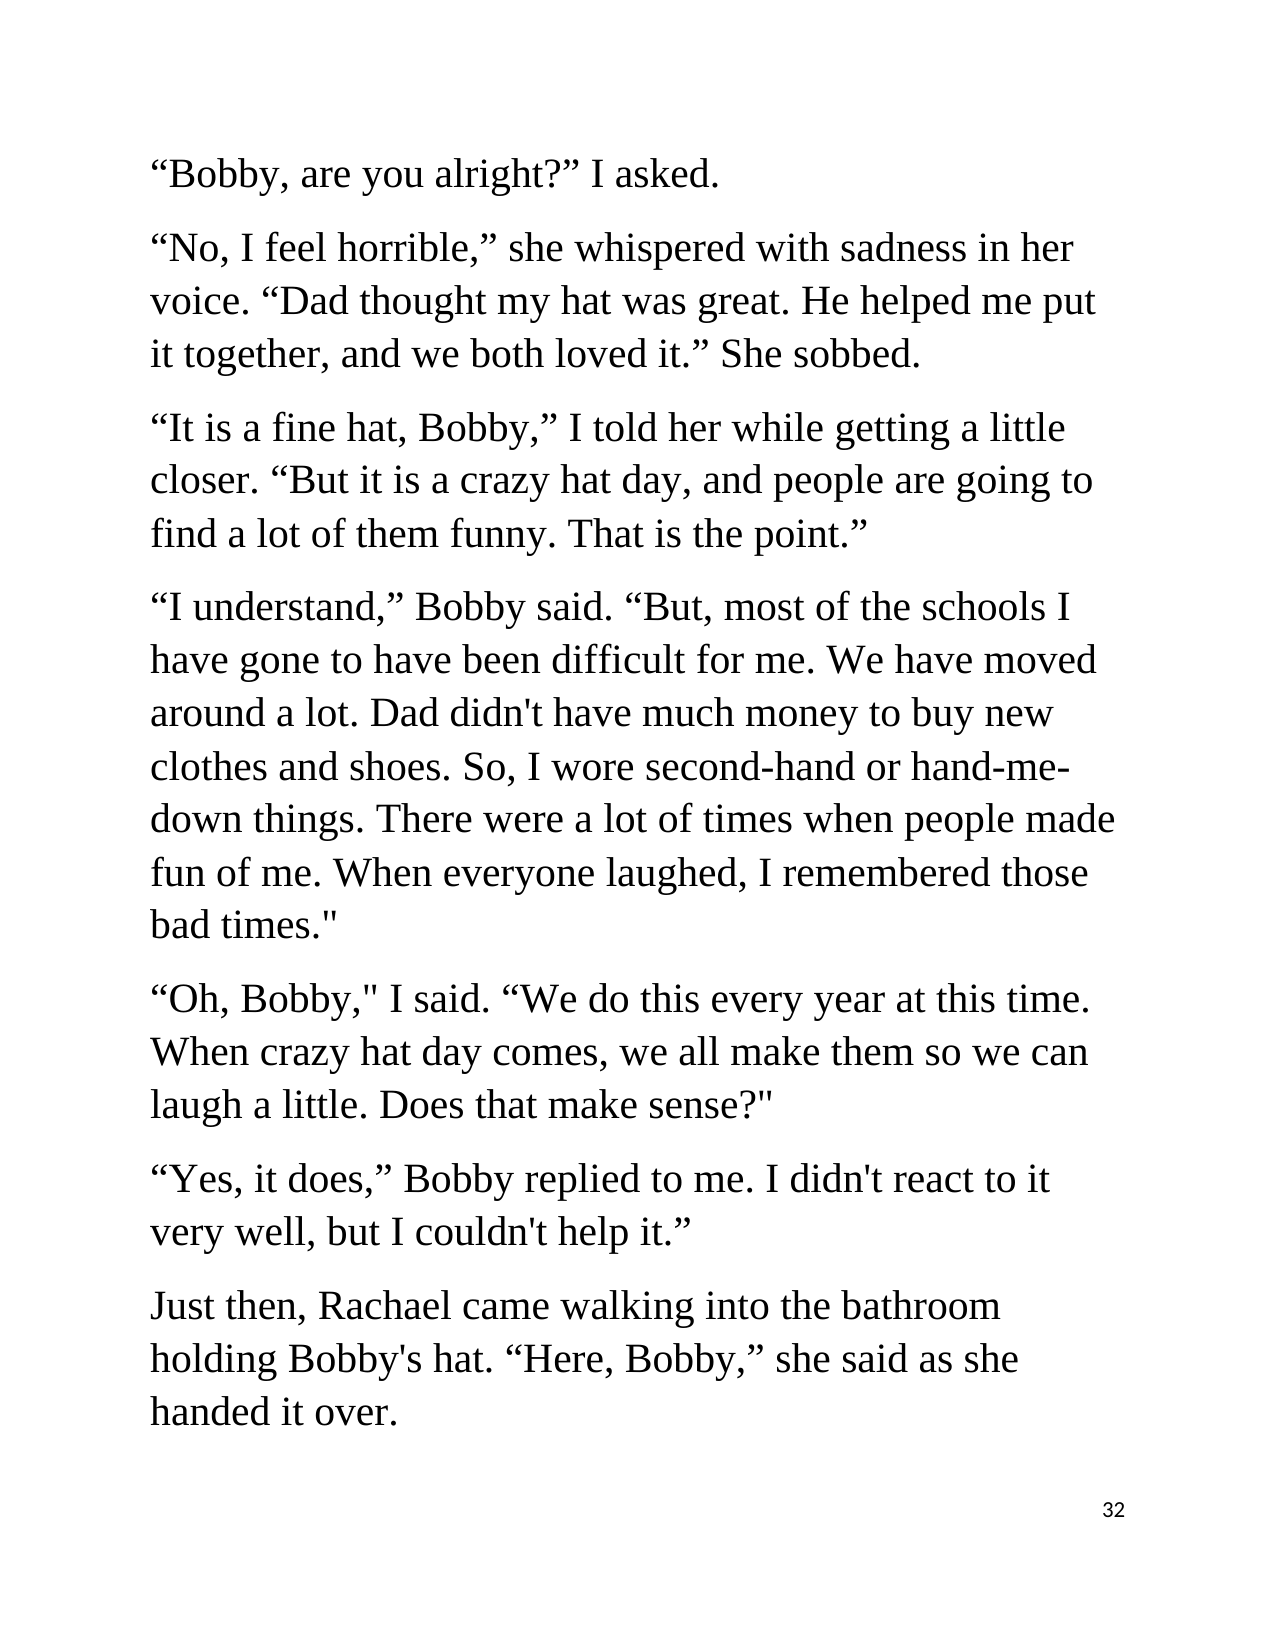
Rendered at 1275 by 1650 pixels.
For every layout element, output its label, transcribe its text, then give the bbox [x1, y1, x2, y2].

text “Yes, it does,” Bobby replied to me. I didn't react to it very well, but I couldn't help it.” [150, 1156, 1125, 1255]
text “Oh, Bobby," I said. “We do this every year at this time. When crazy hat day comes, we all make them so we can laugh a little. Does that make sense?" [150, 976, 1125, 1128]
text Just then, Rachael came walking into the bathroom holding Bobby's hat. “Here, Bobby,” she said as she handed it over. [150, 1282, 1125, 1434]
text “I understand,” Bobby said. “But, most of the schools I have gone to have been difficult for me. We have moved around a lot. Dad didn't have much money to buy new clothes and shoes. So, I wore second-hand or hand-me-down things. There were a lot of times when people made fun of me. When everyone laughed, I remembered those bad times." [150, 584, 1125, 948]
text “Bobby, are you alright?” I asked. [150, 150, 1125, 196]
text “No, I feel horrible,” she whispered with sadness in her voice. “Dad thought my hat was great. He helped me put it together, and we both loved it.” She sobbed. [150, 224, 1125, 376]
text “It is a fine hat, Bobby,” I told her while getting a little closer. “But it is a crazy hat day, and people are going to find a lot of them funny. That is the point.” [150, 404, 1125, 556]
